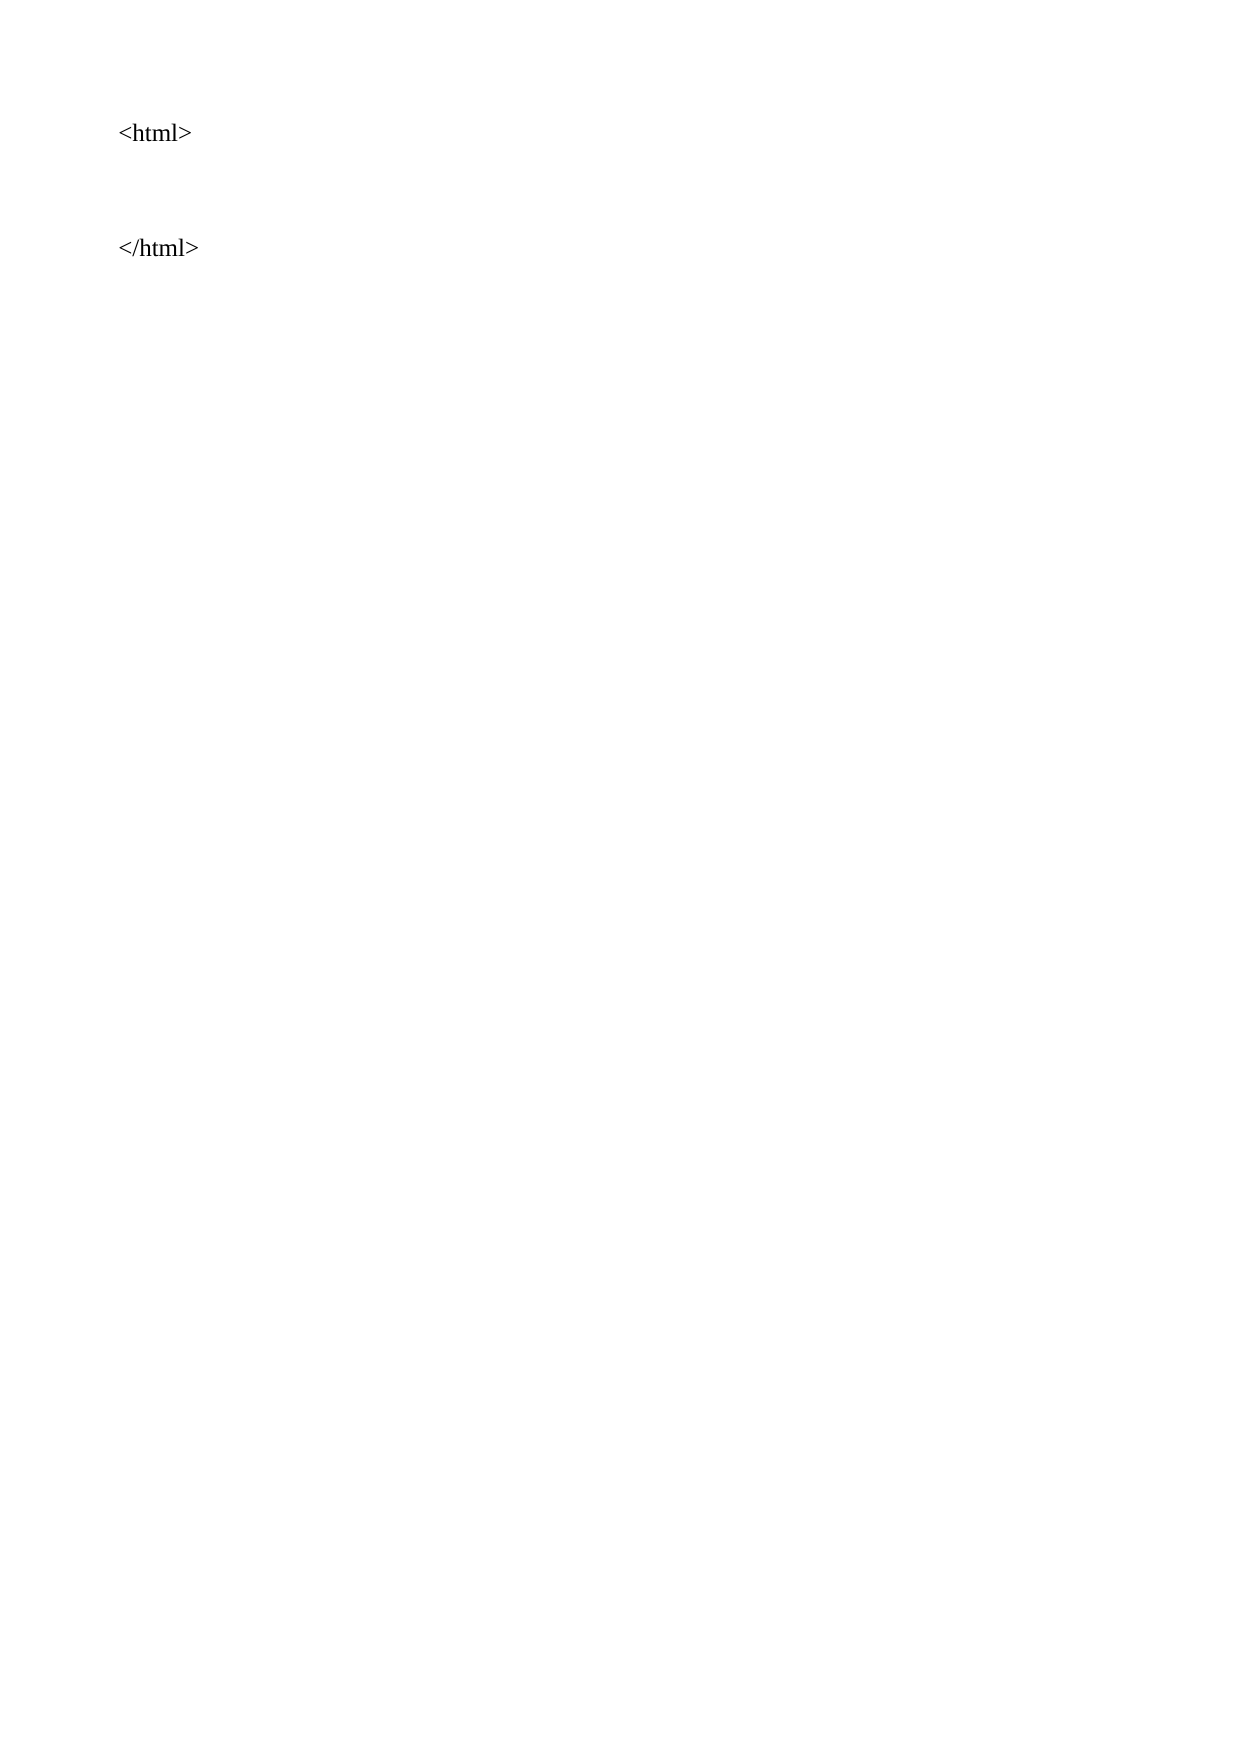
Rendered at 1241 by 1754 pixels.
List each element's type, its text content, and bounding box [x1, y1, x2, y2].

text <html> [118, 118, 1122, 147]
text </html> [118, 233, 1122, 262]
